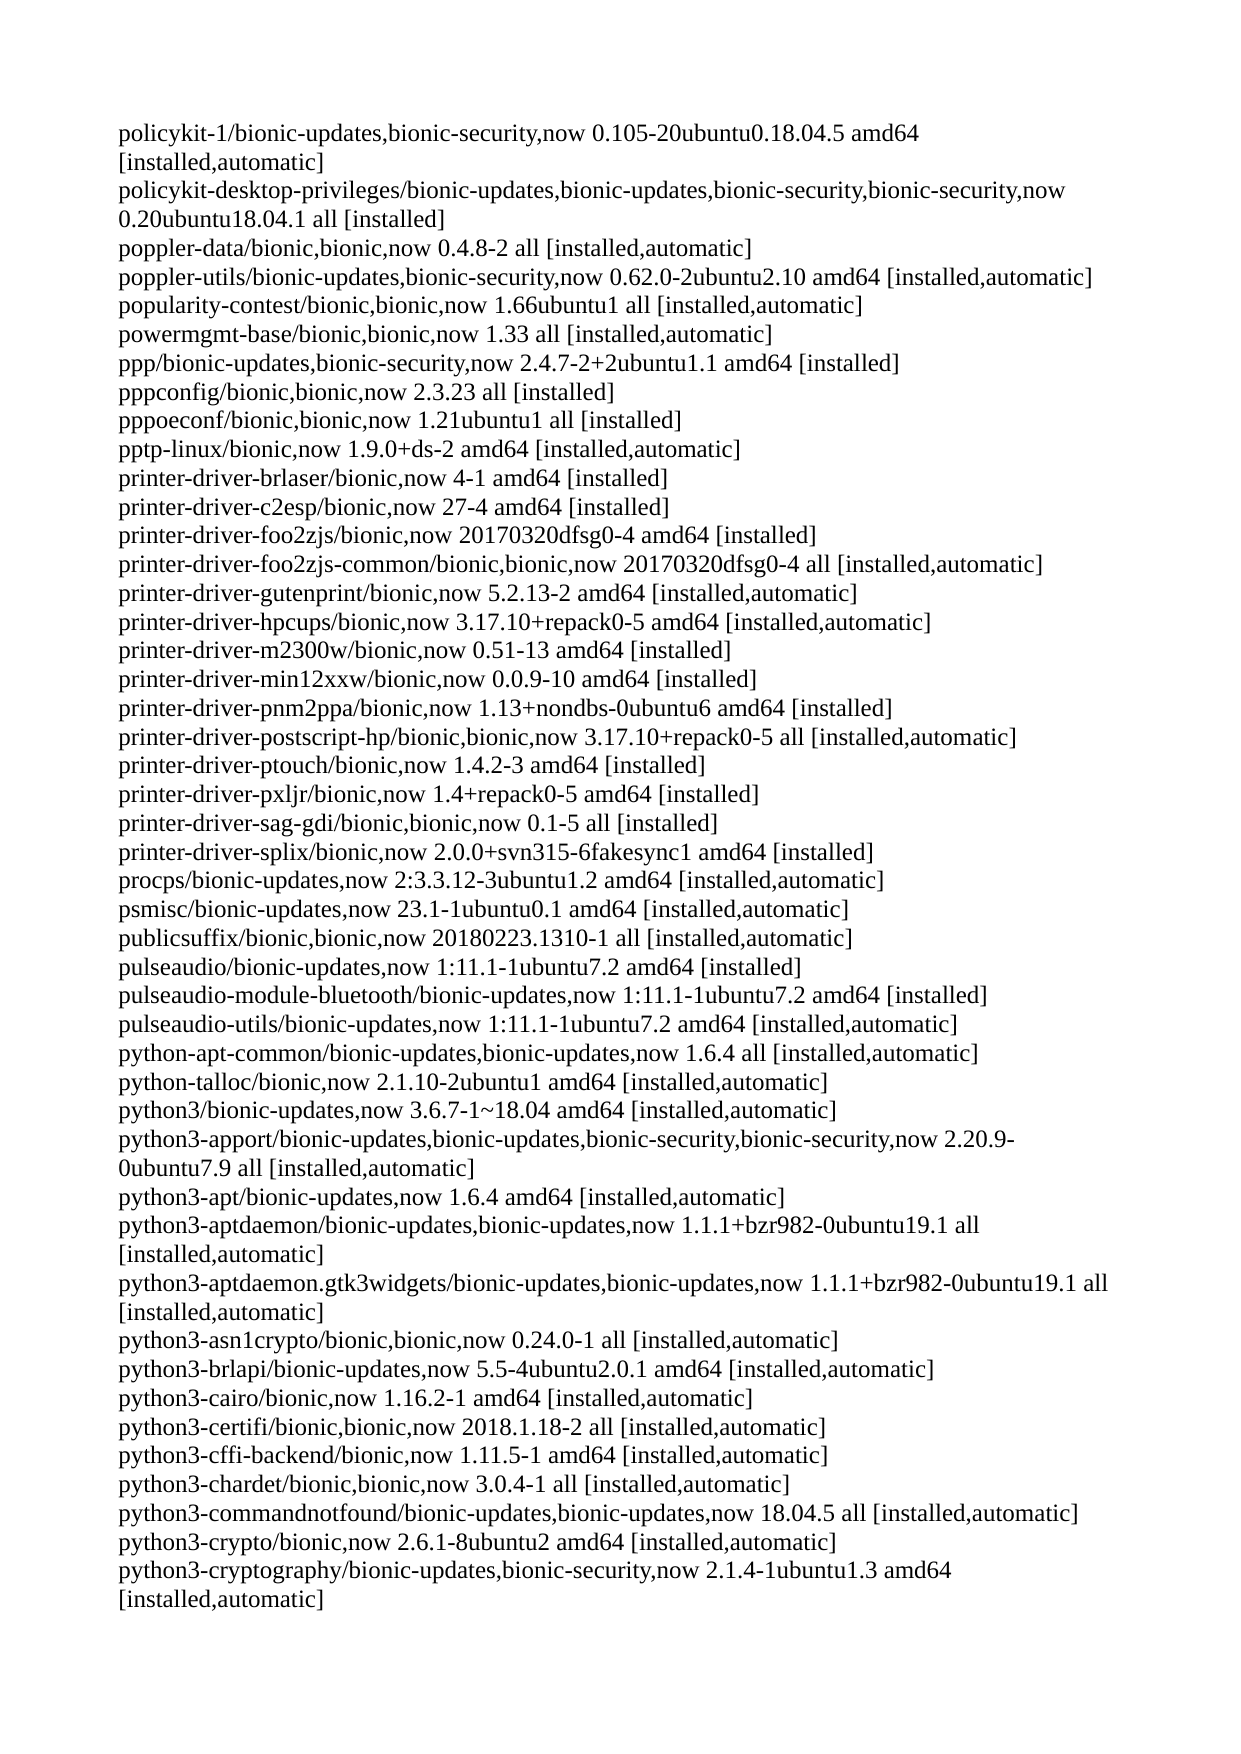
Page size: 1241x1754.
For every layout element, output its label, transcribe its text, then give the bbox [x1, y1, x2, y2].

text python3-aptdaemon.gtk3widgets/bionic-updates,bionic-updates,now 1.1.1+bzr982-0ubuntu19.1 all [installed,automatic] [118, 1268, 1122, 1326]
text printer-driver-splix/bionic,now 2.0.0+svn315-6fakesync1 amd64 [installed] [118, 837, 1122, 866]
text printer-driver-gutenprint/bionic,now 5.2.13-2 amd64 [installed,automatic] [118, 578, 1122, 607]
text printer-driver-c2esp/bionic,now 27-4 amd64 [installed] [118, 492, 1122, 521]
text poppler-data/bionic,bionic,now 0.4.8-2 all [installed,automatic] [118, 233, 1122, 262]
text printer-driver-sag-gdi/bionic,bionic,now 0.1-5 all [installed] [118, 808, 1122, 837]
text printer-driver-pxljr/bionic,now 1.4+repack0-5 amd64 [installed] [118, 779, 1122, 808]
text pulseaudio-module-bluetooth/bionic-updates,now 1:11.1-1ubuntu7.2 amd64 [installed] [118, 981, 1122, 1009]
text pppconfig/bionic,bionic,now 2.3.23 all [installed] [118, 377, 1122, 406]
text printer-driver-brlaser/bionic,now 4-1 amd64 [installed] [118, 463, 1122, 492]
text printer-driver-postscript-hp/bionic,bionic,now 3.17.10+repack0-5 all [installed,automatic] [118, 722, 1122, 751]
text publicsuffix/bionic,bionic,now 20180223.1310-1 all [installed,automatic] [118, 923, 1122, 952]
text psmisc/bionic-updates,now 23.1-1ubuntu0.1 amd64 [installed,automatic] [118, 894, 1122, 923]
text python3-chardet/bionic,bionic,now 3.0.4-1 all [installed,automatic] [118, 1469, 1122, 1498]
text policykit-1/bionic-updates,bionic-security,now 0.105-20ubuntu0.18.04.5 amd64 [installed,automatic] [118, 118, 1122, 176]
text powermgmt-base/bionic,bionic,now 1.33 all [installed,automatic] [118, 319, 1122, 348]
text pulseaudio/bionic-updates,now 1:11.1-1ubuntu7.2 amd64 [installed] [118, 952, 1122, 981]
text printer-driver-hpcups/bionic,now 3.17.10+repack0-5 amd64 [installed,automatic] [118, 607, 1122, 636]
text printer-driver-m2300w/bionic,now 0.51-13 amd64 [installed] [118, 636, 1122, 664]
text procps/bionic-updates,now 2:3.3.12-3ubuntu1.2 amd64 [installed,automatic] [118, 866, 1122, 894]
text poppler-utils/bionic-updates,bionic-security,now 0.62.0-2ubuntu2.10 amd64 [installed,automatic] [118, 262, 1122, 291]
text ppp/bionic-updates,bionic-security,now 2.4.7-2+2ubuntu1.1 amd64 [installed] [118, 348, 1122, 377]
text python3-aptdaemon/bionic-updates,bionic-updates,now 1.1.1+bzr982-0ubuntu19.1 all [installed,automatic] [118, 1211, 1122, 1268]
text pulseaudio-utils/bionic-updates,now 1:11.1-1ubuntu7.2 amd64 [installed,automatic] [118, 1009, 1122, 1038]
text python3-apport/bionic-updates,bionic-updates,bionic-security,bionic-security,now 2.20.9-0ubuntu7.9 all [installed,automatic] [118, 1124, 1122, 1182]
text python3-crypto/bionic,now 2.6.1-8ubuntu2 amd64 [installed,automatic] [118, 1527, 1122, 1556]
text python3-certifi/bionic,bionic,now 2018.1.18-2 all [installed,automatic] [118, 1412, 1122, 1441]
text python3/bionic-updates,now 3.6.7-1~18.04 amd64 [installed,automatic] [118, 1096, 1122, 1124]
text python3-apt/bionic-updates,now 1.6.4 amd64 [installed,automatic] [118, 1182, 1122, 1211]
text python3-cairo/bionic,now 1.16.2-1 amd64 [installed,automatic] [118, 1383, 1122, 1412]
text python3-cryptography/bionic-updates,bionic-security,now 2.1.4-1ubuntu1.3 amd64 [installed,automatic] [118, 1556, 1122, 1613]
text printer-driver-min12xxw/bionic,now 0.0.9-10 amd64 [installed] [118, 664, 1122, 693]
text popularity-contest/bionic,bionic,now 1.66ubuntu1 all [installed,automatic] [118, 291, 1122, 319]
text policykit-desktop-privileges/bionic-updates,bionic-updates,bionic-security,bionic-security,now 0.20ubuntu18.04.1 all [installed] [118, 176, 1122, 233]
text python3-asn1crypto/bionic,bionic,now 0.24.0-1 all [installed,automatic] [118, 1326, 1122, 1354]
text python3-commandnotfound/bionic-updates,bionic-updates,now 18.04.5 all [installed,automatic] [118, 1498, 1122, 1527]
text printer-driver-ptouch/bionic,now 1.4.2-3 amd64 [installed] [118, 751, 1122, 779]
text python-apt-common/bionic-updates,bionic-updates,now 1.6.4 all [installed,automatic] [118, 1038, 1122, 1067]
text python-talloc/bionic,now 2.1.10-2ubuntu1 amd64 [installed,automatic] [118, 1067, 1122, 1096]
text printer-driver-foo2zjs/bionic,now 20170320dfsg0-4 amd64 [installed] [118, 521, 1122, 549]
text printer-driver-pnm2ppa/bionic,now 1.13+nondbs-0ubuntu6 amd64 [installed] [118, 693, 1122, 722]
text pptp-linux/bionic,now 1.9.0+ds-2 amd64 [installed,automatic] [118, 434, 1122, 463]
text python3-cffi-backend/bionic,now 1.11.5-1 amd64 [installed,automatic] [118, 1441, 1122, 1469]
text pppoeconf/bionic,bionic,now 1.21ubuntu1 all [installed] [118, 406, 1122, 434]
text python3-brlapi/bionic-updates,now 5.5-4ubuntu2.0.1 amd64 [installed,automatic] [118, 1354, 1122, 1383]
text printer-driver-foo2zjs-common/bionic,bionic,now 20170320dfsg0-4 all [installed,automatic] [118, 549, 1122, 578]
